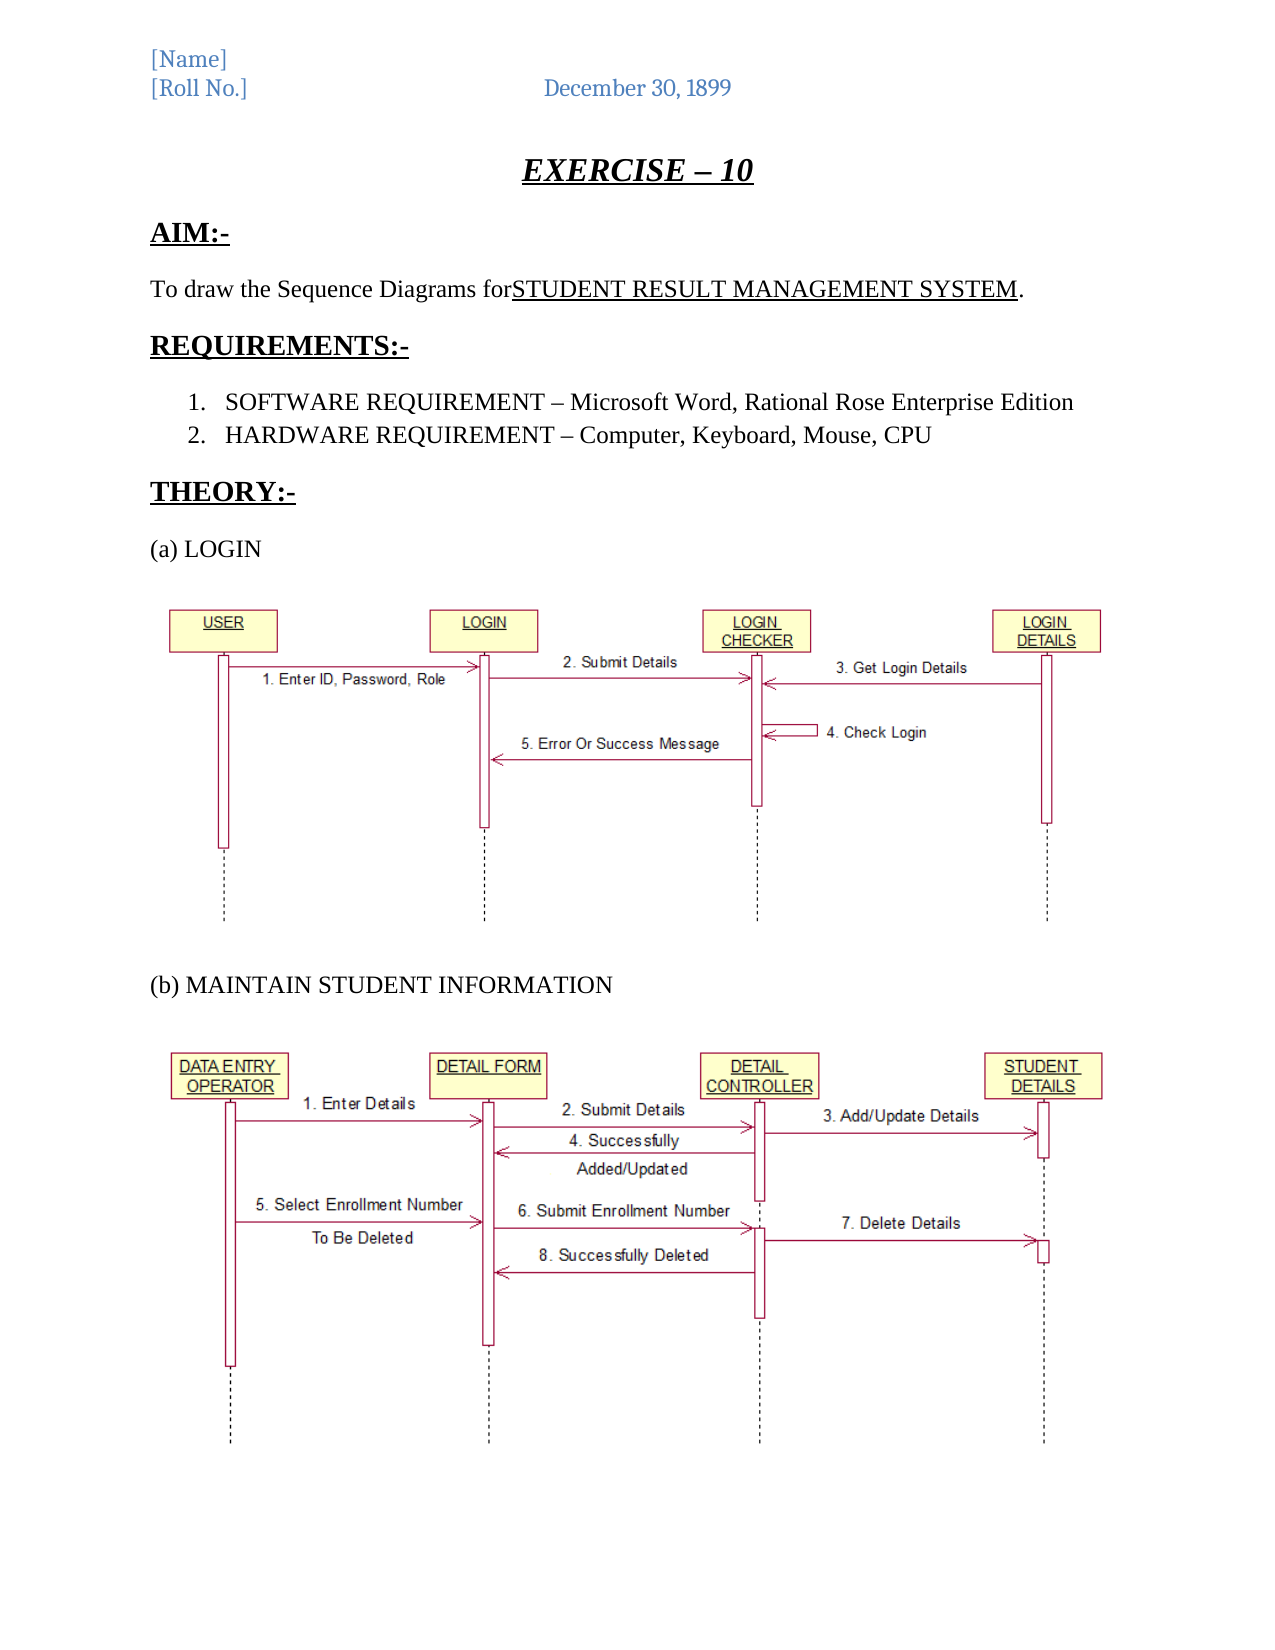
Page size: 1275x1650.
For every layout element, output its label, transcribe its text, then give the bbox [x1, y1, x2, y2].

text (b) MAINTAIN STUDENT INFORMATION [150, 970, 1125, 999]
text EXERCISE – 10 [150, 150, 1125, 188]
picture [150, 587, 1125, 945]
text AIM:- [150, 215, 1125, 248]
text THEORY:- [150, 474, 1125, 508]
text To draw the Sequence Diagrams forSTUDENT RESULT MANAGEMENT SYSTEM. [150, 274, 1125, 303]
text (a) LOGIN [150, 534, 1125, 562]
list HARDWARE REQUIREMENT – Computer, Keyboard, Mouse, CPU [187, 421, 1125, 449]
picture [150, 1023, 1125, 1462]
text REQUIREMENTS:- [150, 328, 1125, 362]
list SOFTWARE REQUIREMENT – Microsoft Word, Rational Rose Enterprise Edition [187, 387, 1125, 416]
